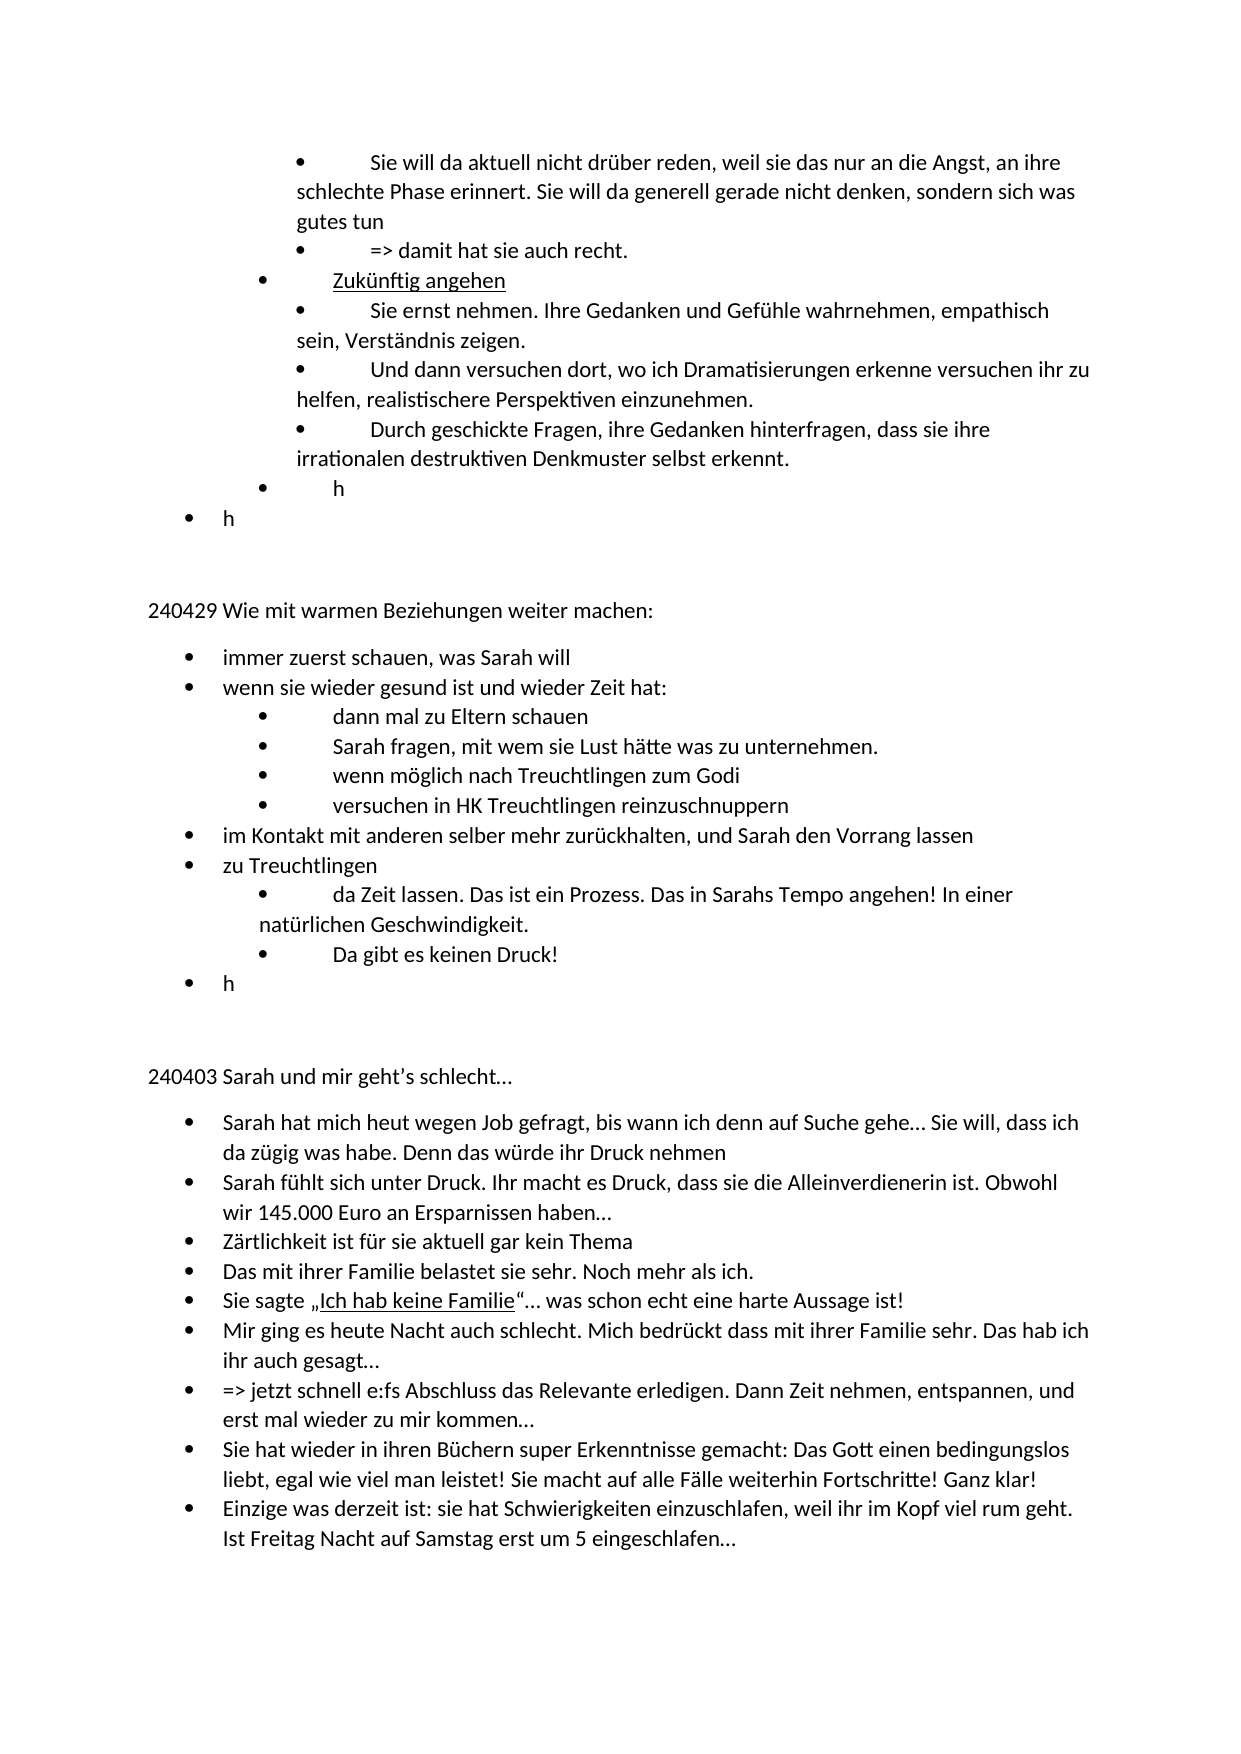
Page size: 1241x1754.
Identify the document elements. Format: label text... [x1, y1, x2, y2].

list Sie ernst nehmen. Ihre Gedanken und Gefühle wahrnehmen, empathisch sein, Verständnis zeigen. [296, 296, 1093, 354]
list zu Treuchtlingen [185, 851, 1093, 879]
list Einzige was derzeit ist: sie hat Schwierigkeiten einzuschlafen, weil ihr im Kopf viel rum geht. Ist Freitag Nacht auf Samstag erst um 5 eingeschlafen… [185, 1494, 1093, 1552]
list Da gibt es keinen Druck! [259, 940, 1093, 968]
list Sie will da aktuell nicht drüber reden, weil sie das nur an die Angst, an ihre schlechte Phase erinnert. Sie will da generell gerade nicht denken, sondern sich was gutes tun [296, 148, 1093, 235]
list Und dann versuchen dort, wo ich Dramatisierungen erkenne versuchen ihr zu helfen, realistischere Perspektiven einzunehmen. [296, 355, 1093, 413]
list Durch geschickte Fragen, ihre Gedanken hinterfragen, dass sie ihre irrationalen destruktiven Denkmuster selbst erkennt. [296, 415, 1093, 472]
list Mir ging es heute Nacht auch schlecht. Mich bedrückt dass mit ihrer Familie sehr. Das hab ich ihr auch gesagt… [185, 1316, 1093, 1374]
list wenn möglich nach Treuchtlingen zum Godi [259, 762, 1093, 790]
list Sarah fühlt sich unter Druck. Ihr macht es Druck, dass sie die Alleinverdienerin ist. Obwohl wir 145.000 Euro an Ersparnissen haben… [185, 1168, 1093, 1226]
list immer zuerst schauen, was Sarah will [185, 643, 1093, 671]
list Zärtlichkeit ist für sie aktuell gar kein Thema [185, 1227, 1093, 1255]
list wenn sie wieder gesund ist und wieder Zeit hat: [185, 673, 1093, 701]
list Sie sagte „Ich hab keine Familie“… was schon echt eine harte Aussage ist! [185, 1287, 1093, 1315]
list h [185, 969, 1093, 997]
list => damit hat sie auch recht. [296, 237, 1093, 265]
text 240403 Sarah und mir geht’s schlecht… [148, 1062, 1093, 1090]
list dann mal zu Eltern schauen [259, 702, 1093, 730]
list h [185, 504, 1093, 532]
list im Kontakt mit anderen selber mehr zurückhalten, und Sarah den Vorrang lassen [185, 821, 1093, 849]
list da Zeit lassen. Das ist ein Prozess. Das in Sarahs Tempo angehen! In einer natürlichen Geschwindigkeit. [259, 880, 1093, 938]
text 240429 Wie mit warmen Beziehungen weiter machen: [148, 597, 1093, 624]
list Sarah fragen, mit wem sie Lust hätte was zu unternehmen. [259, 732, 1093, 760]
list Das mit ihrer Familie belastet sie sehr. Noch mehr als ich. [185, 1257, 1093, 1285]
list h [259, 474, 1093, 502]
list Sie hat wieder in ihren Büchern super Erkenntnisse gemacht: Das Gott einen bedingungslos liebt, egal wie viel man leistet! Sie macht auf alle Fälle weiterhin Fortschritte! Ganz klar! [185, 1435, 1093, 1493]
list Zukünftig angehen [259, 266, 1093, 294]
list versuchen in HK Treuchtlingen reinzuschnuppern [259, 791, 1093, 819]
list => jetzt schnell e:fs Abschluss das Relevante erledigen. Dann Zeit nehmen, entspannen, und erst mal wieder zu mir kommen… [185, 1376, 1093, 1433]
list Sarah hat mich heut wegen Job gefragt, bis wann ich denn auf Suche gehe… Sie will, dass ich da zügig was habe. Denn das würde ihr Druck nehmen [185, 1108, 1093, 1166]
